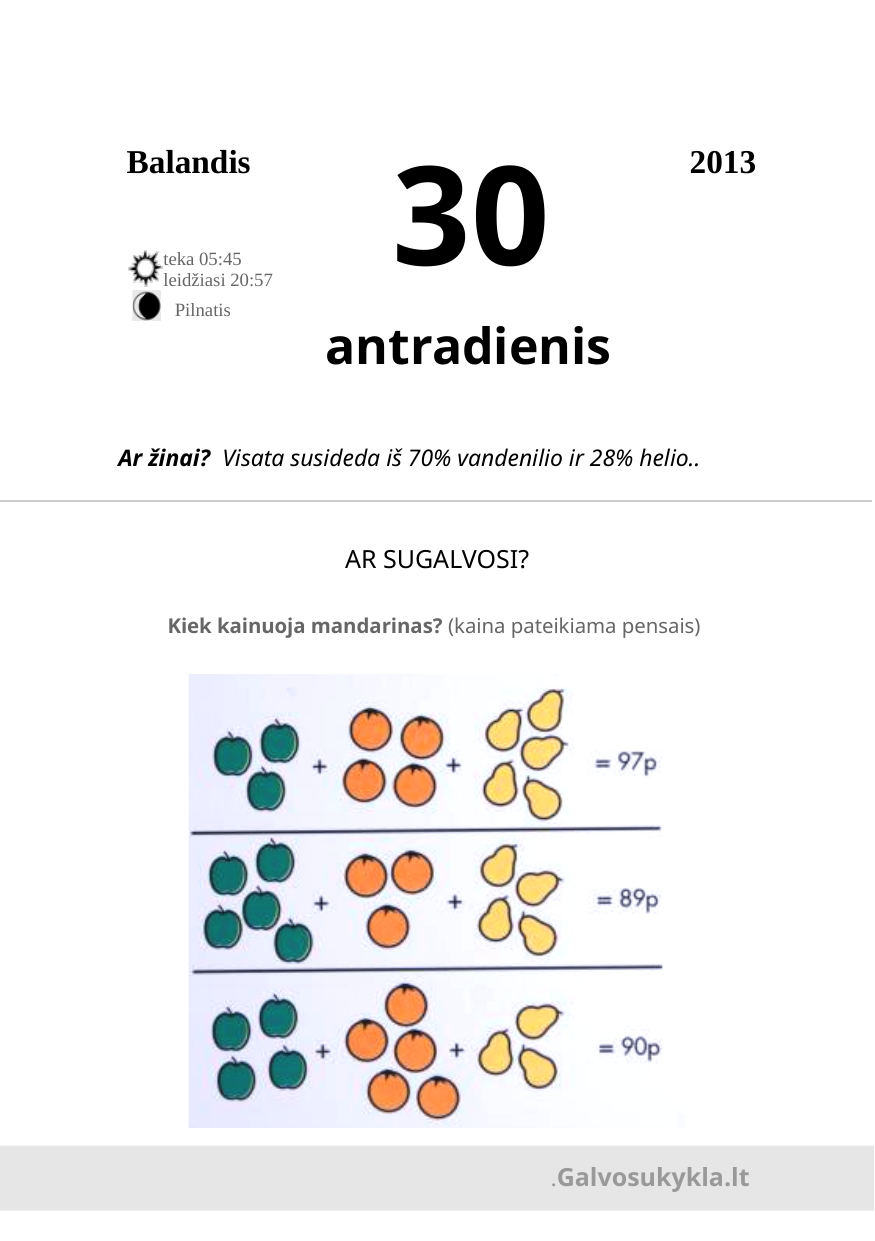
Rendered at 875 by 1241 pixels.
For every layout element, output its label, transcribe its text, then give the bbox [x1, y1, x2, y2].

table_header Balandis teka 05:45 leidžiasi 20:57 [118, 118, 298, 287]
table_header 2013 [638, 118, 756, 379]
text Kiek kainuoja mandarinas? (kaina pateikiama pensais) [118, 607, 756, 641]
table_header 30 antradienis [299, 118, 638, 379]
text AR SUGALVOSI? [118, 541, 756, 575]
table_header Pilnatis [118, 288, 298, 379]
text Ar žinai? Visata susideda iš 70% vandenilio ir 28% helio.. [118, 442, 756, 473]
